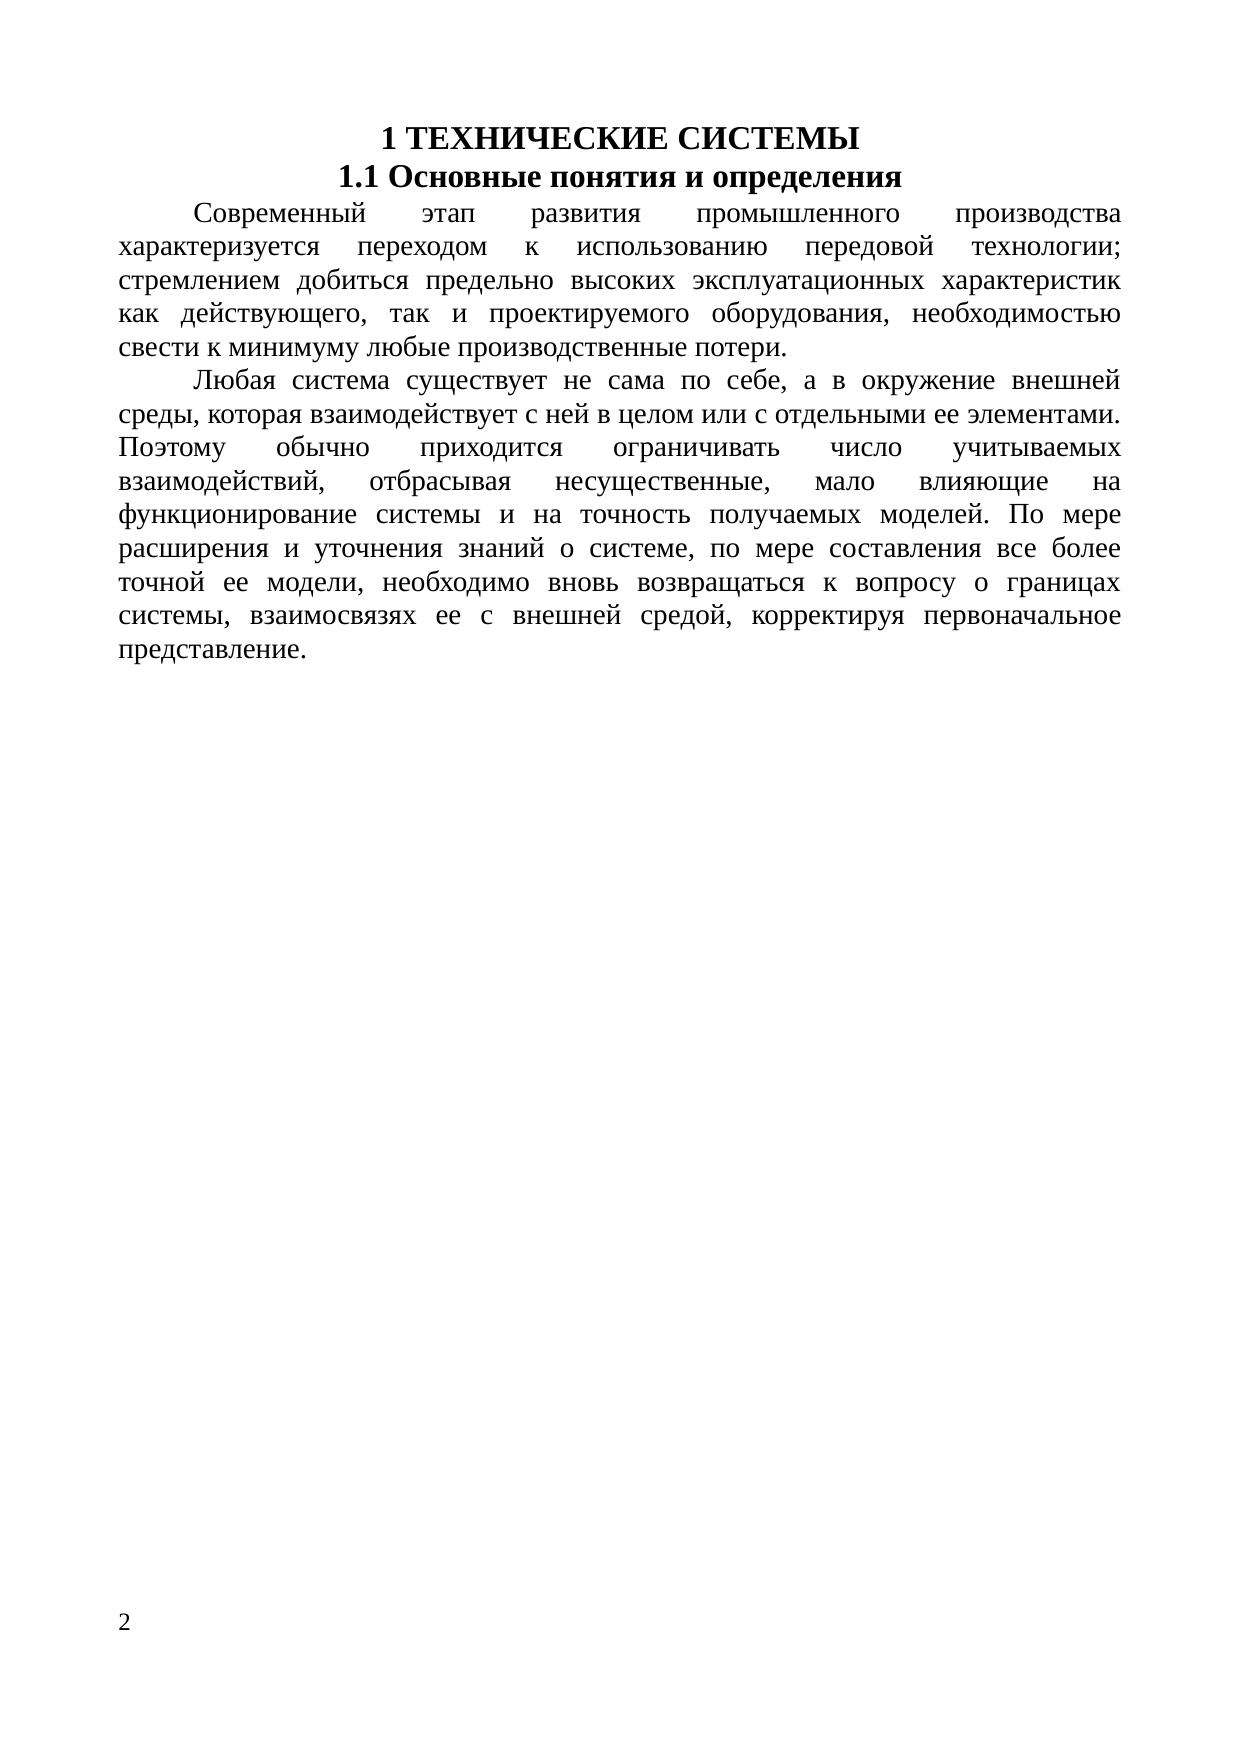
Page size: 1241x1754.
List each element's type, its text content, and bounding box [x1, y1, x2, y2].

text Современный этап развития промышленного производства характеризуется переходом к использованию передовой технологии; стремлением добиться предельно высоких эксплуатационных характеристик как действующего, так и проектируемого оборудования, необходимостью свести к минимуму любые производственные потери. [118, 195, 1122, 362]
text Любая система существует не сама по себе, а в окружение внешней среды, которая взаимодействует с ней в целом или с отдельными ее элементами. Поэтому обычно приходится ограничивать число учитываемых взаимодействий, отбрасывая несущественные, мало влияющие на функционирование системы и на точность получаемых моделей. По мере расширения и уточнения знаний о системе, по мере составления все более точной ее модели, необходимо вновь возвращаться к вопросу о границах системы, взаимосвязях ее с внешней средой, корректируя первоначальное представление. [118, 362, 1122, 664]
text 1.1 Основные понятия и определения [118, 156, 1122, 195]
text 1 ТЕХНИЧЕСКИЕ СИСТЕМЫ [118, 118, 1122, 156]
